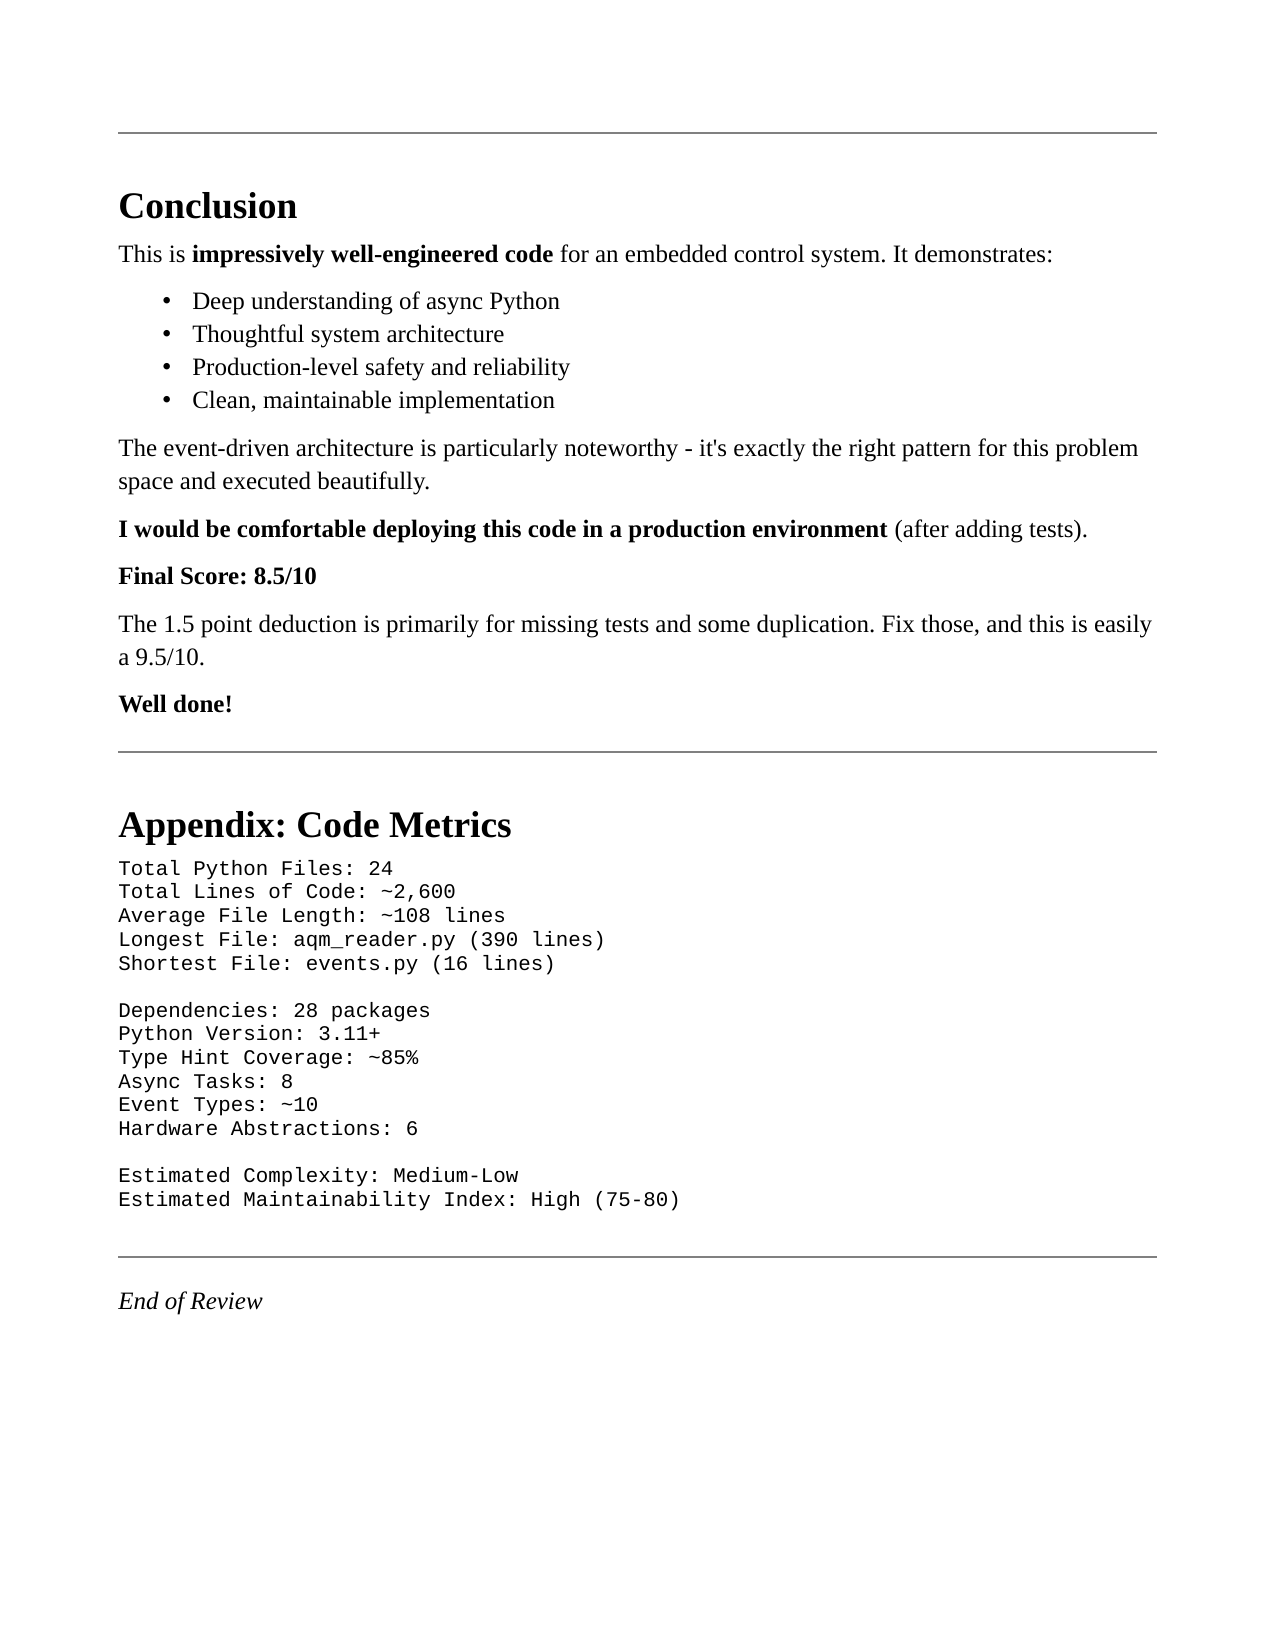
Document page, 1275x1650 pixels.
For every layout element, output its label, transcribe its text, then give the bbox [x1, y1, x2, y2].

text Well done! 🎉 [118, 689, 1157, 718]
text Dependencies: 28 packages [118, 1000, 1157, 1023]
list Thoughtful system architecture [162, 319, 1157, 348]
text This is impressively well-engineered code for an embedded control system. It demonstrates: [118, 239, 1157, 268]
text End of Review [118, 1286, 1157, 1315]
text Type Hint Coverage: ~85% [118, 1047, 1157, 1071]
subtitle Conclusion [118, 183, 1157, 226]
text Total Python Files: 24 [118, 858, 1157, 882]
list Clean, maintainable implementation [162, 386, 1157, 414]
text Average File Length: ~108 lines [118, 905, 1157, 929]
text Final Score: 8.5/10 [118, 561, 1157, 590]
text I would be comfortable deploying this code in a production environment (after adding tests). [118, 514, 1157, 542]
text The 1.5 point deduction is primarily for missing tests and some duplication. Fix those, and this is easily a 9.5/10. [118, 609, 1157, 671]
text Longest File: aqm_reader.py (390 lines) [118, 929, 1157, 952]
subtitle Appendix: Code Metrics [118, 802, 1157, 845]
text Estimated Maintainability Index: High (75-80) [118, 1189, 1157, 1213]
text Shortest File: events.py (16 lines) [118, 952, 1157, 976]
text Async Tasks: 8 [118, 1071, 1157, 1094]
text Event Types: ~10 [118, 1094, 1157, 1118]
text Python Version: 3.11+ [118, 1023, 1157, 1047]
text Estimated Complexity: Medium-Low [118, 1165, 1157, 1189]
text Hardware Abstractions: 6 [118, 1118, 1157, 1142]
text The event-driven architecture is particularly noteworthy - it's exactly the right pattern for this problem space and executed beautifully. [118, 433, 1157, 495]
list Deep understanding of async Python [162, 286, 1157, 315]
text Total Lines of Code: ~2,600 [118, 882, 1157, 905]
list Production-level safety and reliability [162, 352, 1157, 381]
